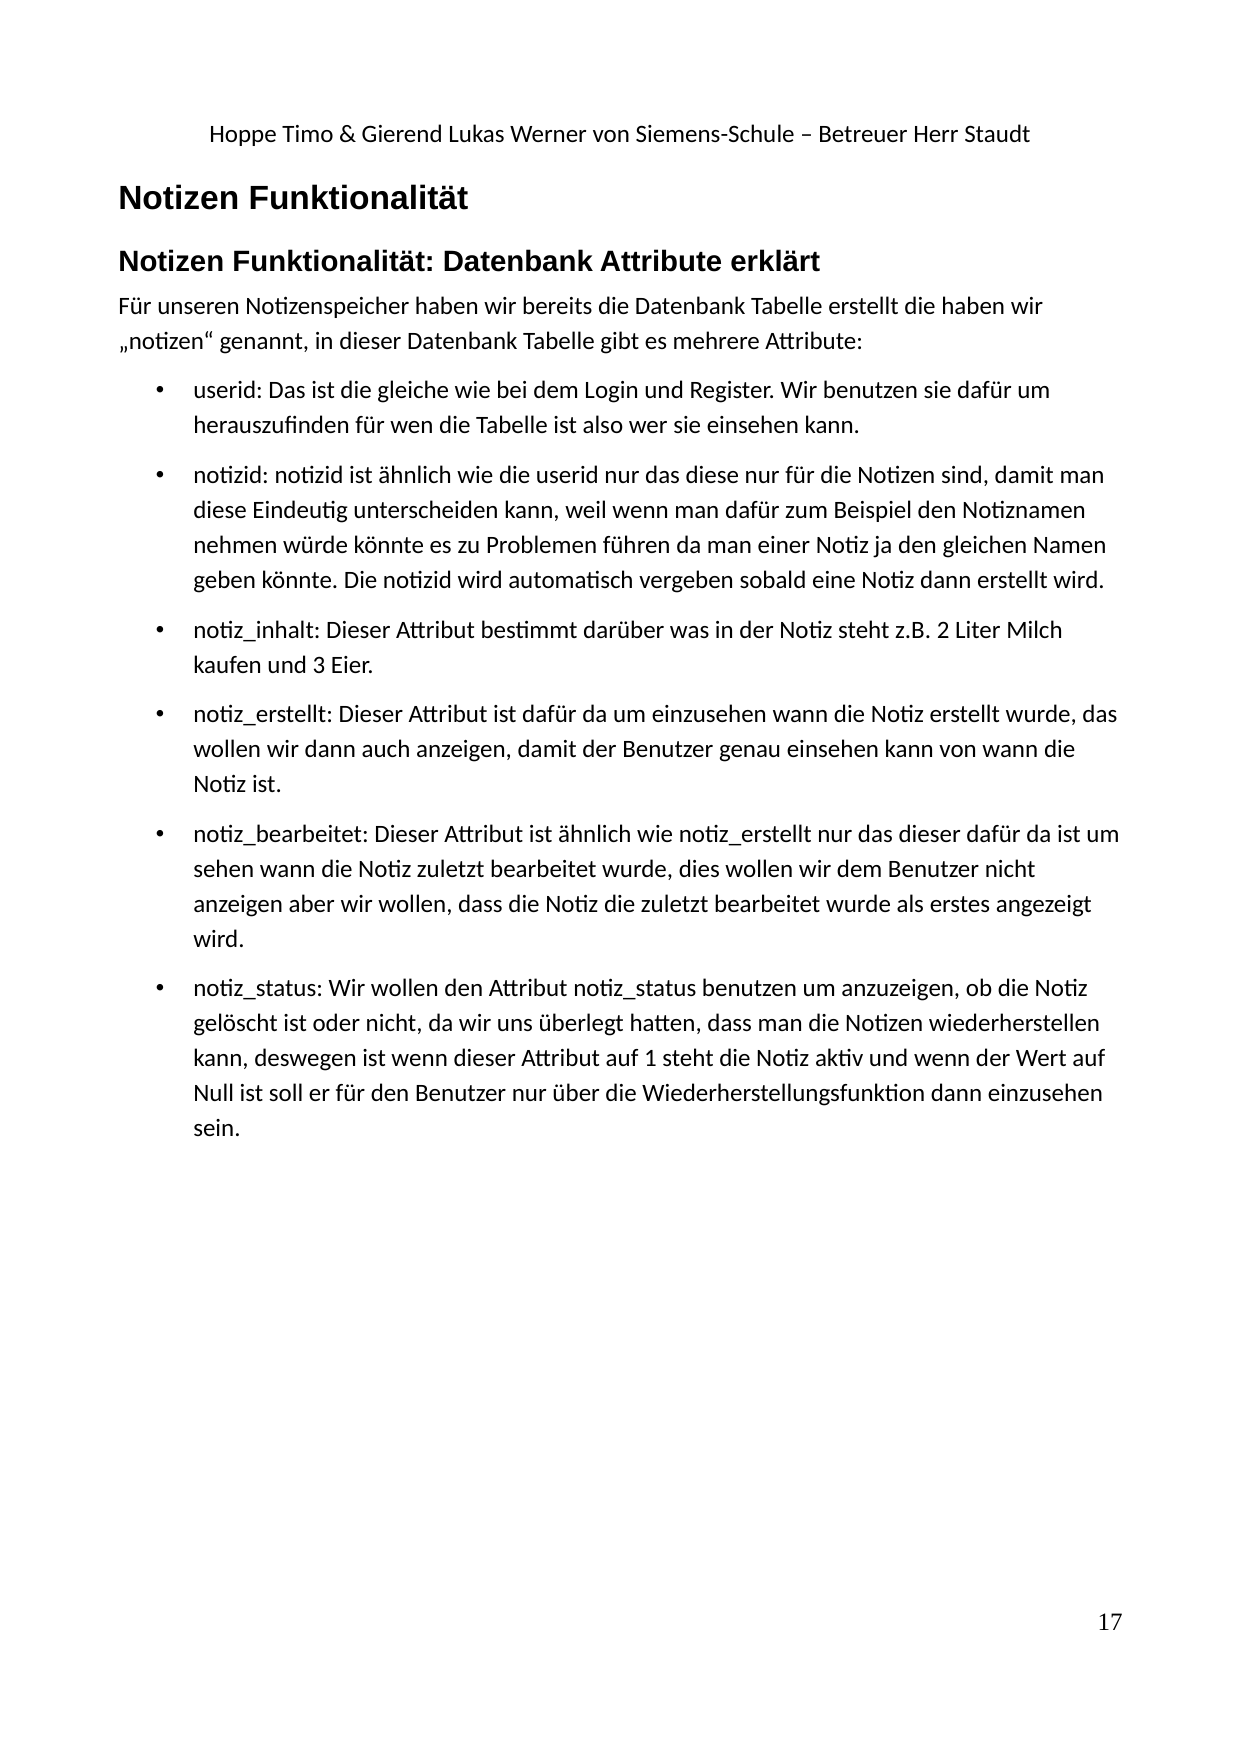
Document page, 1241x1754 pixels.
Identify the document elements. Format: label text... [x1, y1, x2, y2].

list notiz_bearbeitet: Dieser Attribut ist ähnlich wie notiz_erstellt nur das dieser dafür da ist um sehen wann die Notiz zuletzt bearbeitet wurde, dies wollen wir dem Benutzer nicht anzeigen aber wir wollen, dass die Notiz die zuletzt bearbeitet wurde als erstes angezeigt wird. [156, 818, 1122, 953]
list notiz_inhalt: Dieser Attribut bestimmt darüber was in der Notiz steht z.B. 2 Liter Milch kaufen und 3 Eier. [156, 614, 1122, 679]
subtitle Notizen Funktionalität: Datenbank Attribute erklärt [118, 244, 1122, 278]
list notiz_status: Wir wollen den Attribut notiz_status benutzen um anzuzeigen, ob die Notiz gelöscht ist oder nicht, da wir uns überlegt hatten, dass man die Notizen wiederherstellen kann, deswegen ist wenn dieser Attribut auf 1 steht die Notiz aktiv und wenn der Wert auf Null ist soll er für den Benutzer nur über die Wiederherstellungsfunktion dann einzusehen sein. [156, 973, 1122, 1143]
text Für unseren Notizenspeicher haben wir bereits die Datenbank Tabelle erstellt die haben wir „notizen“ genannt, in dieser Datenbank Tabelle gibt es mehrere Attribute: [118, 290, 1122, 356]
list notiz_erstellt: Dieser Attribut ist dafür da um einzusehen wann die Notiz erstellt wurde, das wollen wir dann auch anzeigen, damit der Benutzer genau einsehen kann von wann die Notiz ist. [156, 698, 1122, 799]
subtitle Notizen Funktionalität [118, 178, 1122, 217]
list userid: Das ist die gleiche wie bei dem Login und Register. Wir benutzen sie dafür um herauszufinden für wen die Tabelle ist also wer sie einsehen kann. [156, 375, 1122, 440]
list notizid: notizid ist ähnlich wie die userid nur das diese nur für die Notizen sind, damit man diese Eindeutig unterscheiden kann, weil wenn man dafür zum Beispiel den Notiznamen nehmen würde könnte es zu Problemen führen da man einer Notiz ja den gleichen Namen geben könnte. Die notizid wird automatisch vergeben sobald eine Notiz dann erstellt wird. [156, 459, 1122, 595]
